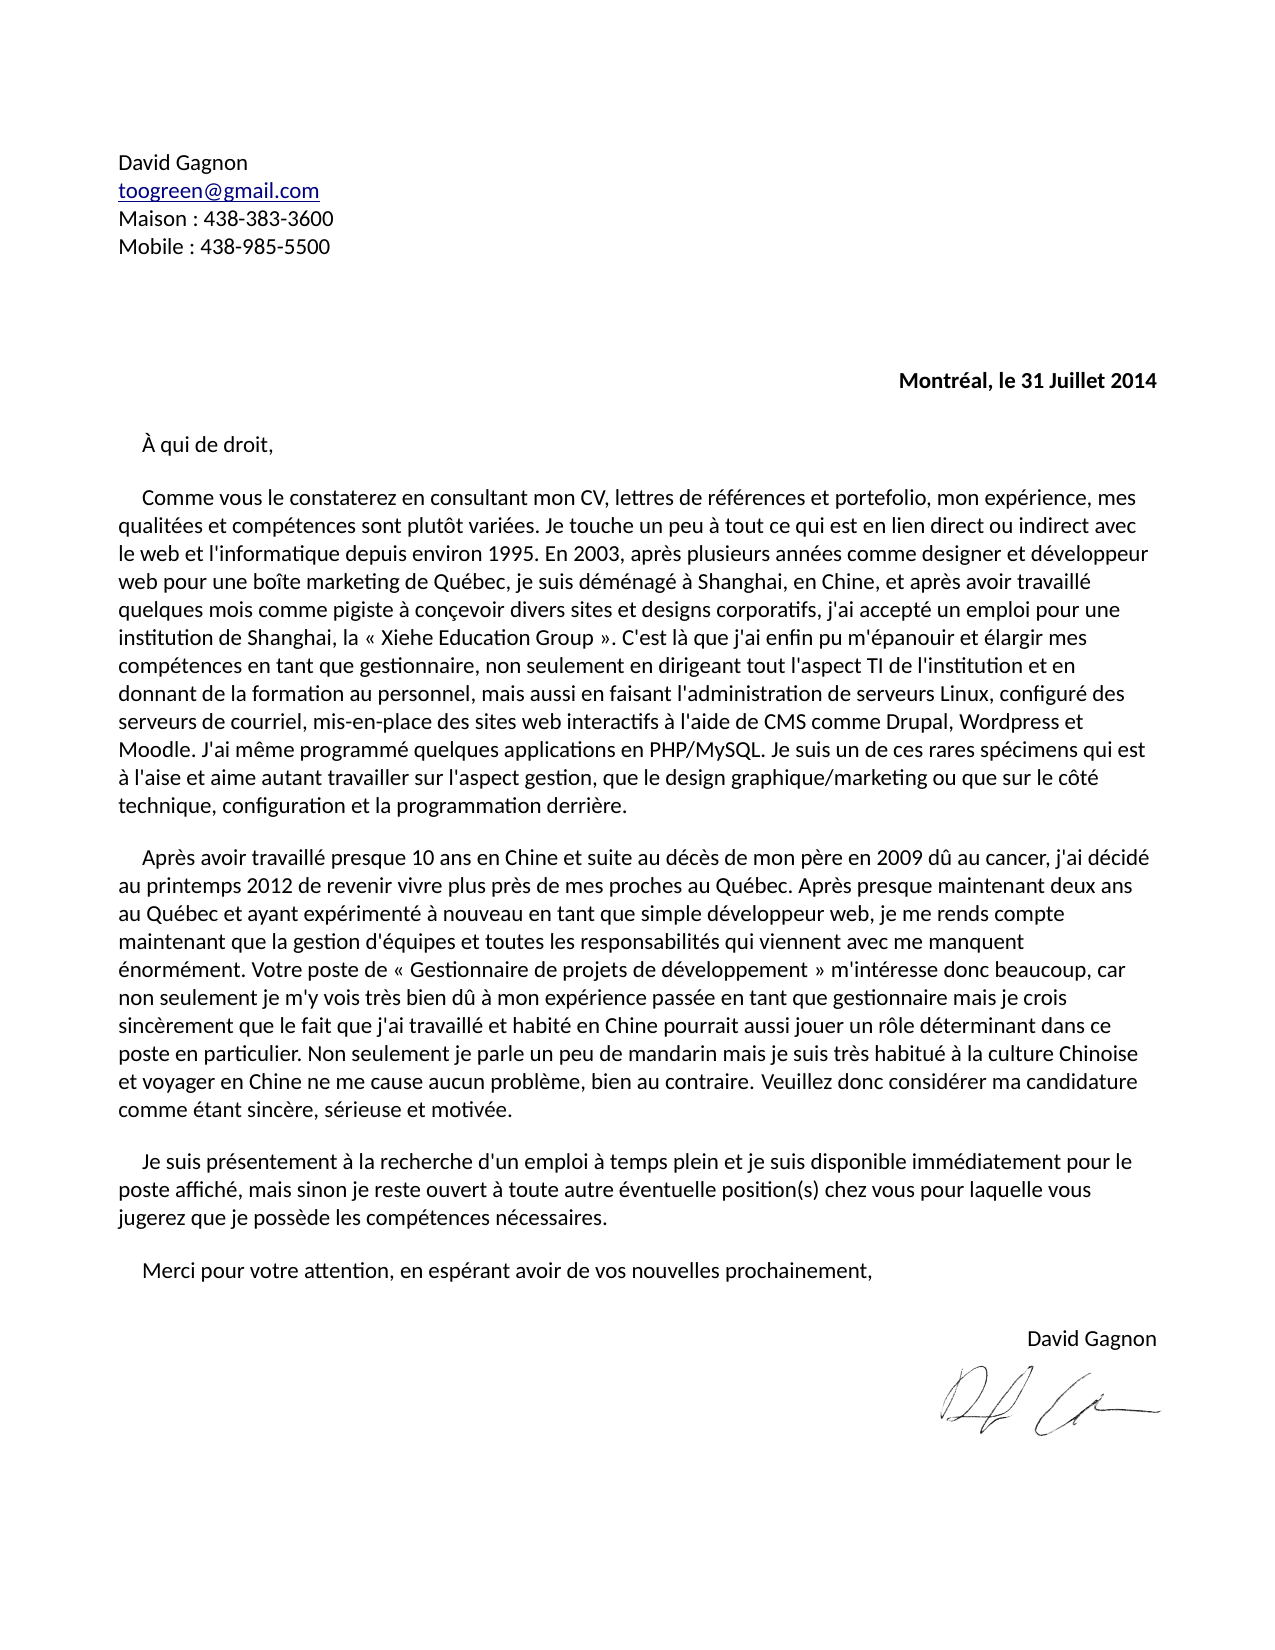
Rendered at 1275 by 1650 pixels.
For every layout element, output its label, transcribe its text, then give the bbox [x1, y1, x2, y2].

text Je suis présentement à la recherche d'un emploi à temps plein et je suis disponible immédiatement pour le poste affiché, mais sinon je reste ouvert à toute autre éventuelle position(s) chez vous pour laquelle vous jugerez que je possède les compétences nécessaires. [118, 1147, 1157, 1232]
text toogreen@gmail.com [118, 176, 1157, 204]
text Merci pour votre attention, en espérant avoir de vos nouvelles prochainement, [118, 1256, 1157, 1284]
text À qui de droit, [118, 431, 1157, 458]
text David Gagnon [118, 148, 1157, 176]
text Après avoir travaillé presque 10 ans en Chine et suite au décès de mon père en 2009 dû au cancer, j'ai décidé au printemps 2012 de revenir vivre plus près de mes proches au Québec. Après presque maintenant deux ans au Québec et ayant expérimenté à nouveau en tant que simple développeur web, je me rends compte maintenant que la gestion d'équipes et toutes les responsabilités qui viennent avec me manquent énormément. Votre poste de « Gestionnaire de projets de développement » m'intéresse donc beaucoup, car non seulement je m'y vois très bien dû à mon expérience passée en tant que gestionnaire mais je crois sincèrement que le fait que j'ai travaillé et habité en Chine pourrait aussi jouer un rôle déterminant dans ce poste en particulier. Non seulement je parle un peu de mandarin mais je suis très habitué à la culture Chinoise et voyager en Chine ne me cause aucun problème, bien au contraire. Veuillez donc considérer ma candidature comme étant sincère, sérieuse et motivée. [118, 843, 1157, 1123]
text Montréal, le 31 Juillet 2014 [118, 366, 1157, 394]
picture [921, 1356, 1184, 1442]
text Comme vous le constaterez en consultant mon CV, lettres de références et portefolio, mon expérience, mes qualitées et compétences sont plutôt variées. Je touche un peu à tout ce qui est en lien direct ou indirect avec le web et l'informatique depuis environ 1995. En 2003, après plusieurs années comme designer et développeur web pour une boîte marketing de Québec, je suis déménagé à Shanghai, en Chine, et après avoir travaillé quelques mois comme pigiste à conçevoir divers sites et designs corporatifs, j'ai accepté un emploi pour une institution de Shanghai, la « Xiehe Education Group ». C'est là que j'ai enfin pu m'épanouir et élargir mes compétences en tant que gestionnaire, non seulement en dirigeant tout l'aspect TI de l'institution et en donnant de la formation au personnel, mais aussi en faisant l'administration de serveurs Linux, configuré des serveurs de courriel, mis-en-place des sites web interactifs à l'aide de CMS comme Drupal, Wordpress et Moodle. J'ai même programmé quelques applications en PHP/MySQL. Je suis un de ces rares spécimens qui est à l'aise et aime autant travailler sur l'aspect gestion, que le design graphique/marketing ou que sur le côté technique, configuration et la programmation derrière. [118, 483, 1157, 819]
text Maison : 438-383-3600 [118, 204, 1157, 232]
text Mobile : 438-985-5500 [118, 232, 1157, 261]
text David Gagnon [118, 1324, 1157, 1352]
